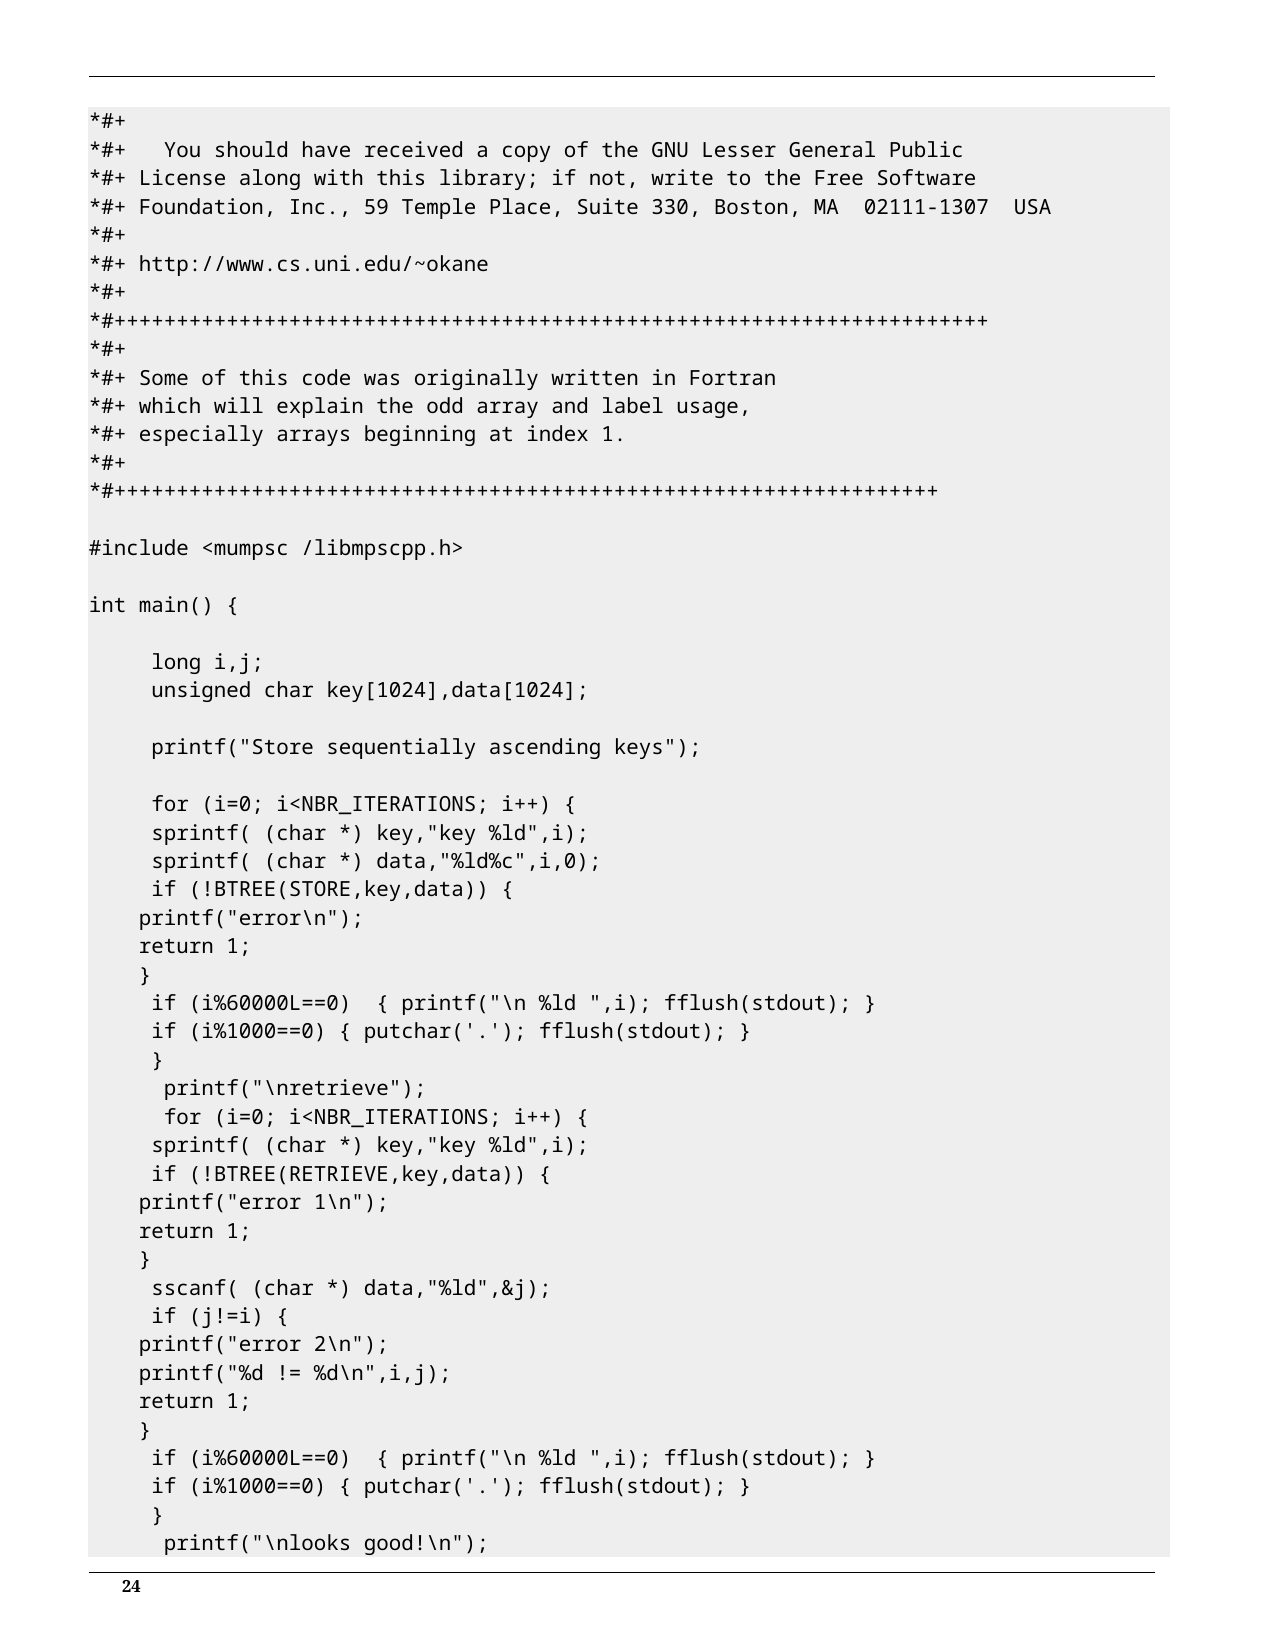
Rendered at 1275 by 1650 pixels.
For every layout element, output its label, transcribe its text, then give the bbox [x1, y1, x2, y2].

text *#+ [88, 334, 1170, 363]
text *#+ especially arrays beginning at index 1. [88, 419, 1170, 448]
text #include <mumpsc /libmpscpp.h> [88, 533, 1170, 562]
text *#+ [88, 277, 1170, 306]
text *#+ You should have received a copy of the GNU Lesser General Public [88, 135, 1170, 163]
text *#++++++++++++++++++++++++++++++++++++++++++++++++++++++++++++++++++ [88, 476, 1170, 505]
text long i,j; [88, 647, 1170, 675]
text for (i=0; i<NBR_ITERATIONS; i++) { sprintf( (char *) key,"key %ld",i); sprintf( (char *) data,"%ld%c",i,0); if (!BTREE(STORE,key,data)) { printf("error\n"); return 1; } if (i%60000L==0) { printf("\n %ld ",i); fflush(stdout); } if (i%1000==0) { putchar('.'); fflush(stdout); } } printf("\nretrieve"); for (i=0; i<NBR_ITERATIONS; i++) { sprintf( (char *) key,"key %ld",i); if (!BTREE(RETRIEVE,key,data)) { printf("error 1\n"); return 1; } sscanf( (char *) data,"%ld",&j); if (j!=i) { printf("error 2\n"); printf("%d != %d\n",i,j); return 1; } if (i%60000L==0) { printf("\n %ld ",i); fflush(stdout); } if (i%1000==0) { putchar('.'); fflush(stdout); } } printf("\nlooks good!\n"); [88, 789, 1170, 1557]
text printf("Store sequentially ascending keys"); [88, 732, 1170, 761]
text *#+ Some of this code was originally written in Fortran [88, 363, 1170, 391]
text unsigned char key[1024],data[1024]; [88, 675, 1170, 704]
text *#+ [88, 220, 1170, 249]
text *#+ Foundation, Inc., 59 Temple Place, Suite 330, Boston, MA 02111-1307 USA [88, 192, 1170, 220]
text *#+ http://www.cs.uni.edu/~okane [88, 249, 1170, 277]
text *#+ [88, 107, 1170, 135]
text *#+ [88, 448, 1170, 476]
text int main() { [88, 590, 1170, 618]
text *#+ which will explain the odd array and label usage, [88, 391, 1170, 419]
text *#++++++++++++++++++++++++++++++++++++++++++++++++++++++++++++++++++++++ [88, 306, 1170, 334]
text *#+ License along with this library; if not, write to the Free Software [88, 163, 1170, 192]
